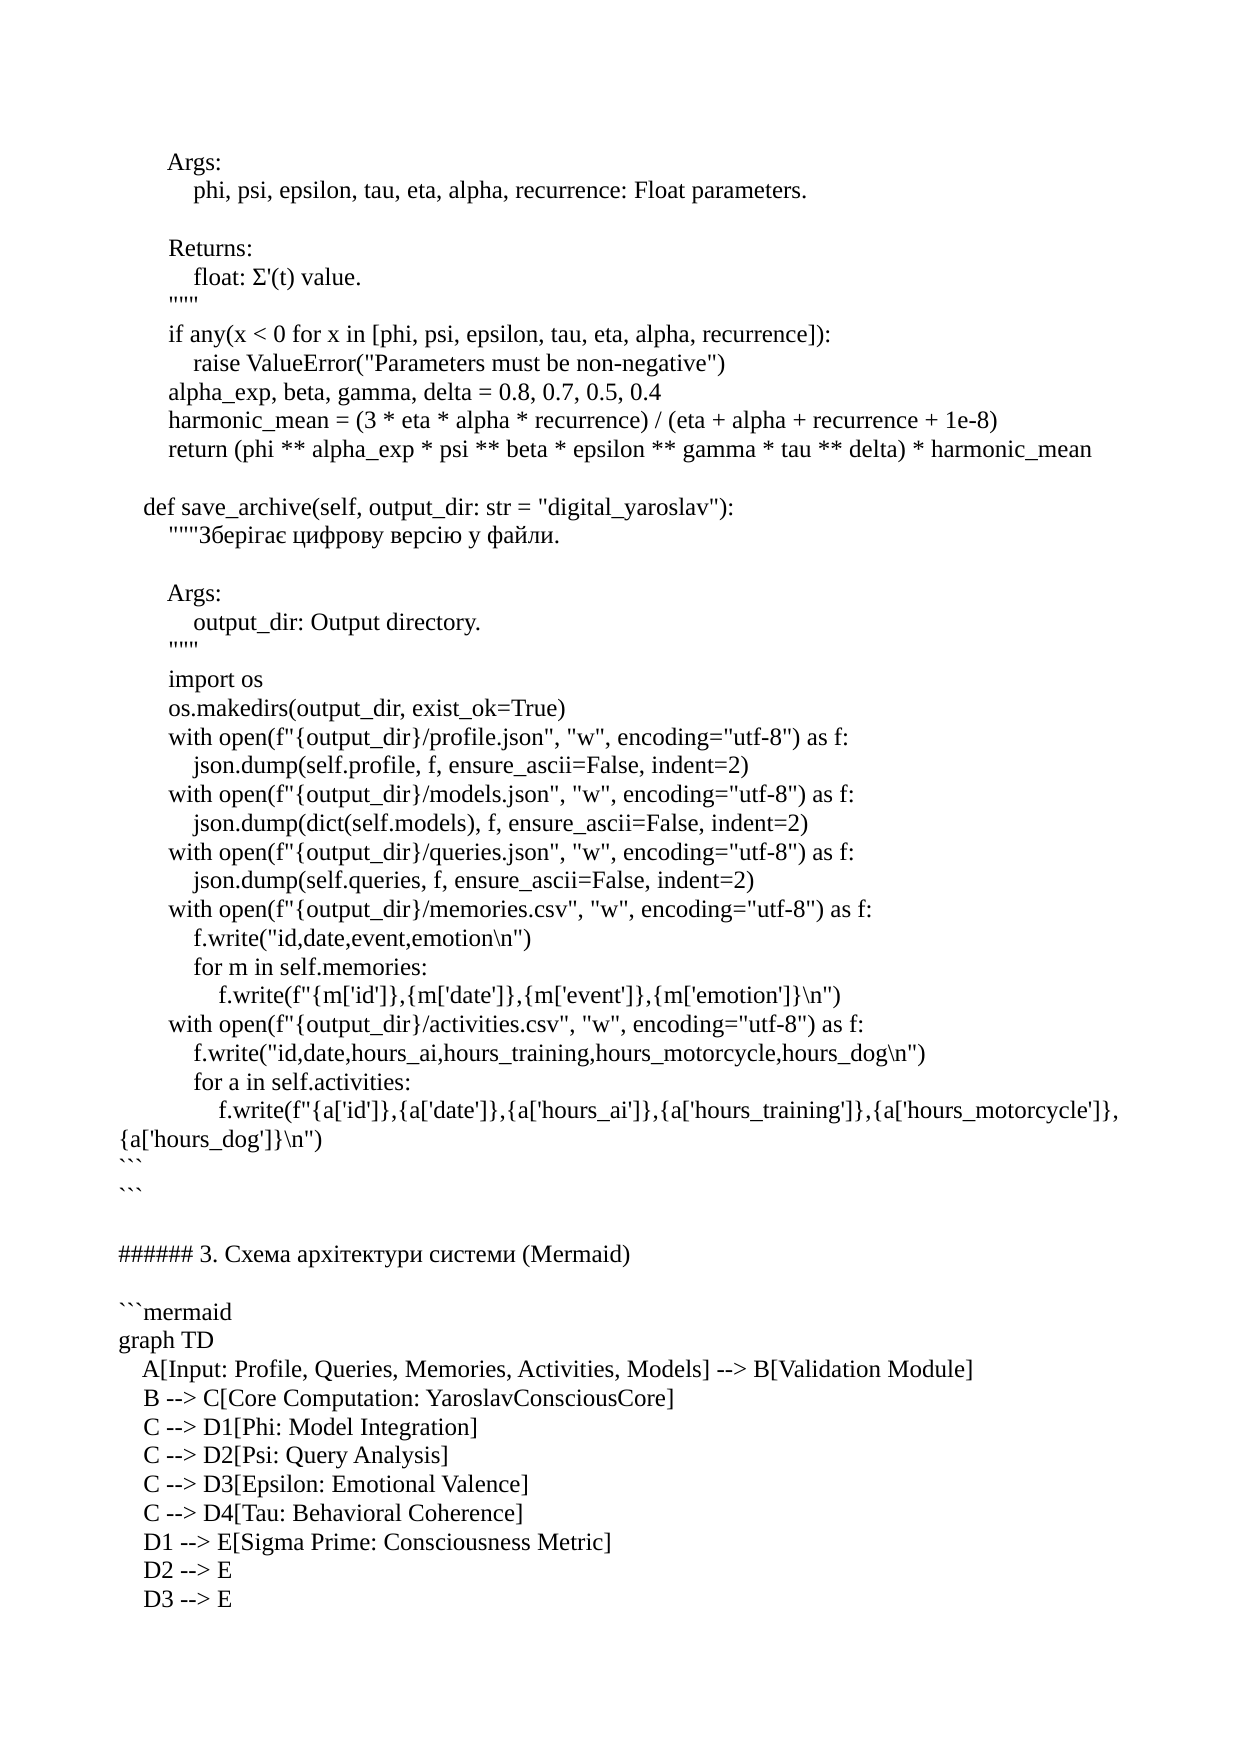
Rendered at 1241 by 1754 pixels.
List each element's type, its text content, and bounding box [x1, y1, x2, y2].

text D3 --> E [118, 1584, 1122, 1613]
text C --> D2[Psi: Query Analysis] [118, 1441, 1122, 1469]
text json.dump(self.profile, f, ensure_ascii=False, indent=2) [118, 751, 1122, 779]
text Args: [118, 147, 1122, 176]
text ```mermaid [118, 1297, 1122, 1326]
text C --> D4[Tau: Behavioral Coherence] [118, 1498, 1122, 1527]
text with open(f"{output_dir}/memories.csv", "w", encoding="utf-8") as f: [118, 894, 1122, 923]
text json.dump(dict(self.models), f, ensure_ascii=False, indent=2) [118, 808, 1122, 837]
text Args: [118, 578, 1122, 607]
text os.makedirs(output_dir, exist_ok=True) [118, 693, 1122, 722]
text harmonic_mean = (3 * eta * alpha * recurrence) / (eta + alpha + recurrence + 1e-8) [118, 406, 1122, 434]
text if any(x < 0 for x in [phi, psi, epsilon, tau, eta, alpha, recurrence]): [118, 319, 1122, 348]
text output_dir: Output directory. [118, 607, 1122, 636]
text C --> D1[Phi: Model Integration] [118, 1412, 1122, 1441]
text for a in self.activities: [118, 1067, 1122, 1096]
text ``` [118, 1182, 1122, 1211]
text json.dump(self.queries, f, ensure_ascii=False, indent=2) [118, 866, 1122, 894]
text phi, psi, epsilon, tau, eta, alpha, recurrence: Float parameters. [118, 176, 1122, 204]
text with open(f"{output_dir}/models.json", "w", encoding="utf-8") as f: [118, 779, 1122, 808]
text ``` [118, 1153, 1122, 1182]
text f.write("id,date,hours_ai,hours_training,hours_motorcycle,hours_dog\n") [118, 1038, 1122, 1067]
text with open(f"{output_dir}/profile.json", "w", encoding="utf-8") as f: [118, 722, 1122, 751]
text B --> C[Core Computation: YaroslavConsciousCore] [118, 1383, 1122, 1412]
text with open(f"{output_dir}/queries.json", "w", encoding="utf-8") as f: [118, 837, 1122, 866]
text with open(f"{output_dir}/activities.csv", "w", encoding="utf-8") as f: [118, 1009, 1122, 1038]
text def save_archive(self, output_dir: str = "digital_yaroslav"): [118, 492, 1122, 521]
text """ [118, 636, 1122, 664]
text f.write(f"{m['id']},{m['date']},{m['event']},{m['emotion']}\n") [118, 981, 1122, 1009]
text """ [118, 291, 1122, 319]
text graph TD [118, 1326, 1122, 1354]
text """Зберігає цифрову версію у файли. [118, 521, 1122, 549]
text raise ValueError("Parameters must be non-negative") [118, 348, 1122, 377]
text A[Input: Profile, Queries, Memories, Activities, Models] --> B[Validation Module] [118, 1354, 1122, 1383]
text alpha_exp, beta, gamma, delta = 0.8, 0.7, 0.5, 0.4 [118, 377, 1122, 406]
text import os [118, 664, 1122, 693]
text return (phi ** alpha_exp * psi ** beta * epsilon ** gamma * tau ** delta) * harmonic_mean [118, 434, 1122, 463]
text for m in self.memories: [118, 952, 1122, 981]
text f.write(f"{a['id']},{a['date']},{a['hours_ai']},{a['hours_training']},{a['hours_motorcycle']},{a['hours_dog']}\n") [118, 1096, 1122, 1153]
text C --> D3[Epsilon: Emotional Valence] [118, 1469, 1122, 1498]
text D1 --> E[Sigma Prime: Consciousness Metric] [118, 1527, 1122, 1556]
text float: Σ'(t) value. [118, 262, 1122, 291]
text D2 --> E [118, 1556, 1122, 1584]
text ###### 3. Схема архітектури системи (Mermaid) [118, 1239, 1122, 1268]
text f.write("id,date,event,emotion\n") [118, 923, 1122, 952]
text Returns: [118, 233, 1122, 262]
